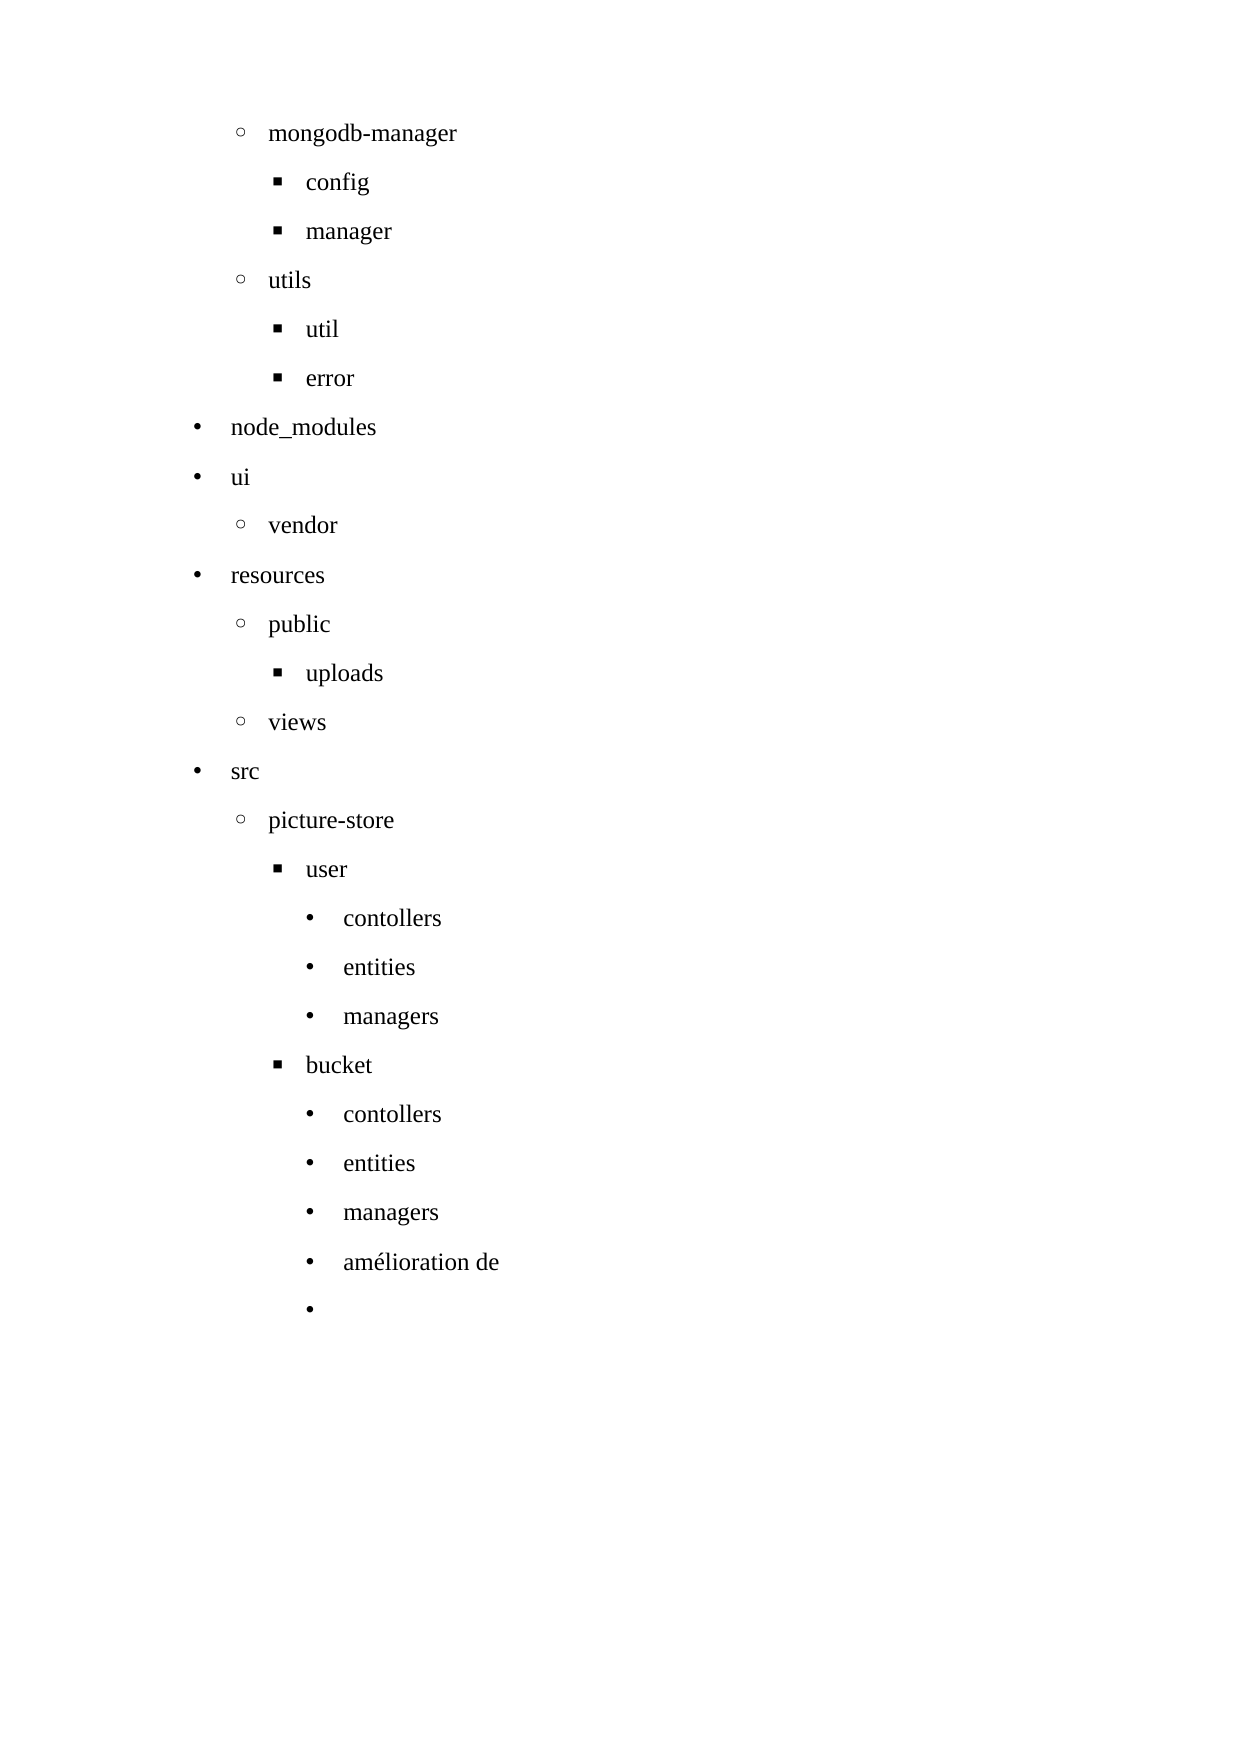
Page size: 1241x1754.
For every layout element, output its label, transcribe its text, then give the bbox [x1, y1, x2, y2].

list views [231, 707, 1122, 736]
list user [268, 854, 1122, 883]
list contollers [306, 1099, 1122, 1128]
list mongodb-manager [231, 118, 1122, 147]
list ui [193, 462, 1122, 490]
list picture-store [231, 805, 1122, 834]
list resources [193, 560, 1122, 588]
list src [193, 756, 1122, 785]
list entities [306, 1148, 1122, 1177]
list entities [306, 952, 1122, 981]
list public [231, 609, 1122, 637]
list node_modules [193, 412, 1122, 441]
list contollers [306, 903, 1122, 932]
list bucket [268, 1050, 1122, 1079]
list config [268, 167, 1122, 196]
list managers [306, 1197, 1122, 1226]
list vendor [231, 511, 1122, 539]
list util [268, 314, 1122, 343]
list managers [306, 1001, 1122, 1030]
list utils [231, 265, 1122, 294]
list manager [268, 216, 1122, 245]
list error [268, 363, 1122, 392]
list uploads [268, 658, 1122, 687]
list amélioration de [306, 1247, 1122, 1275]
